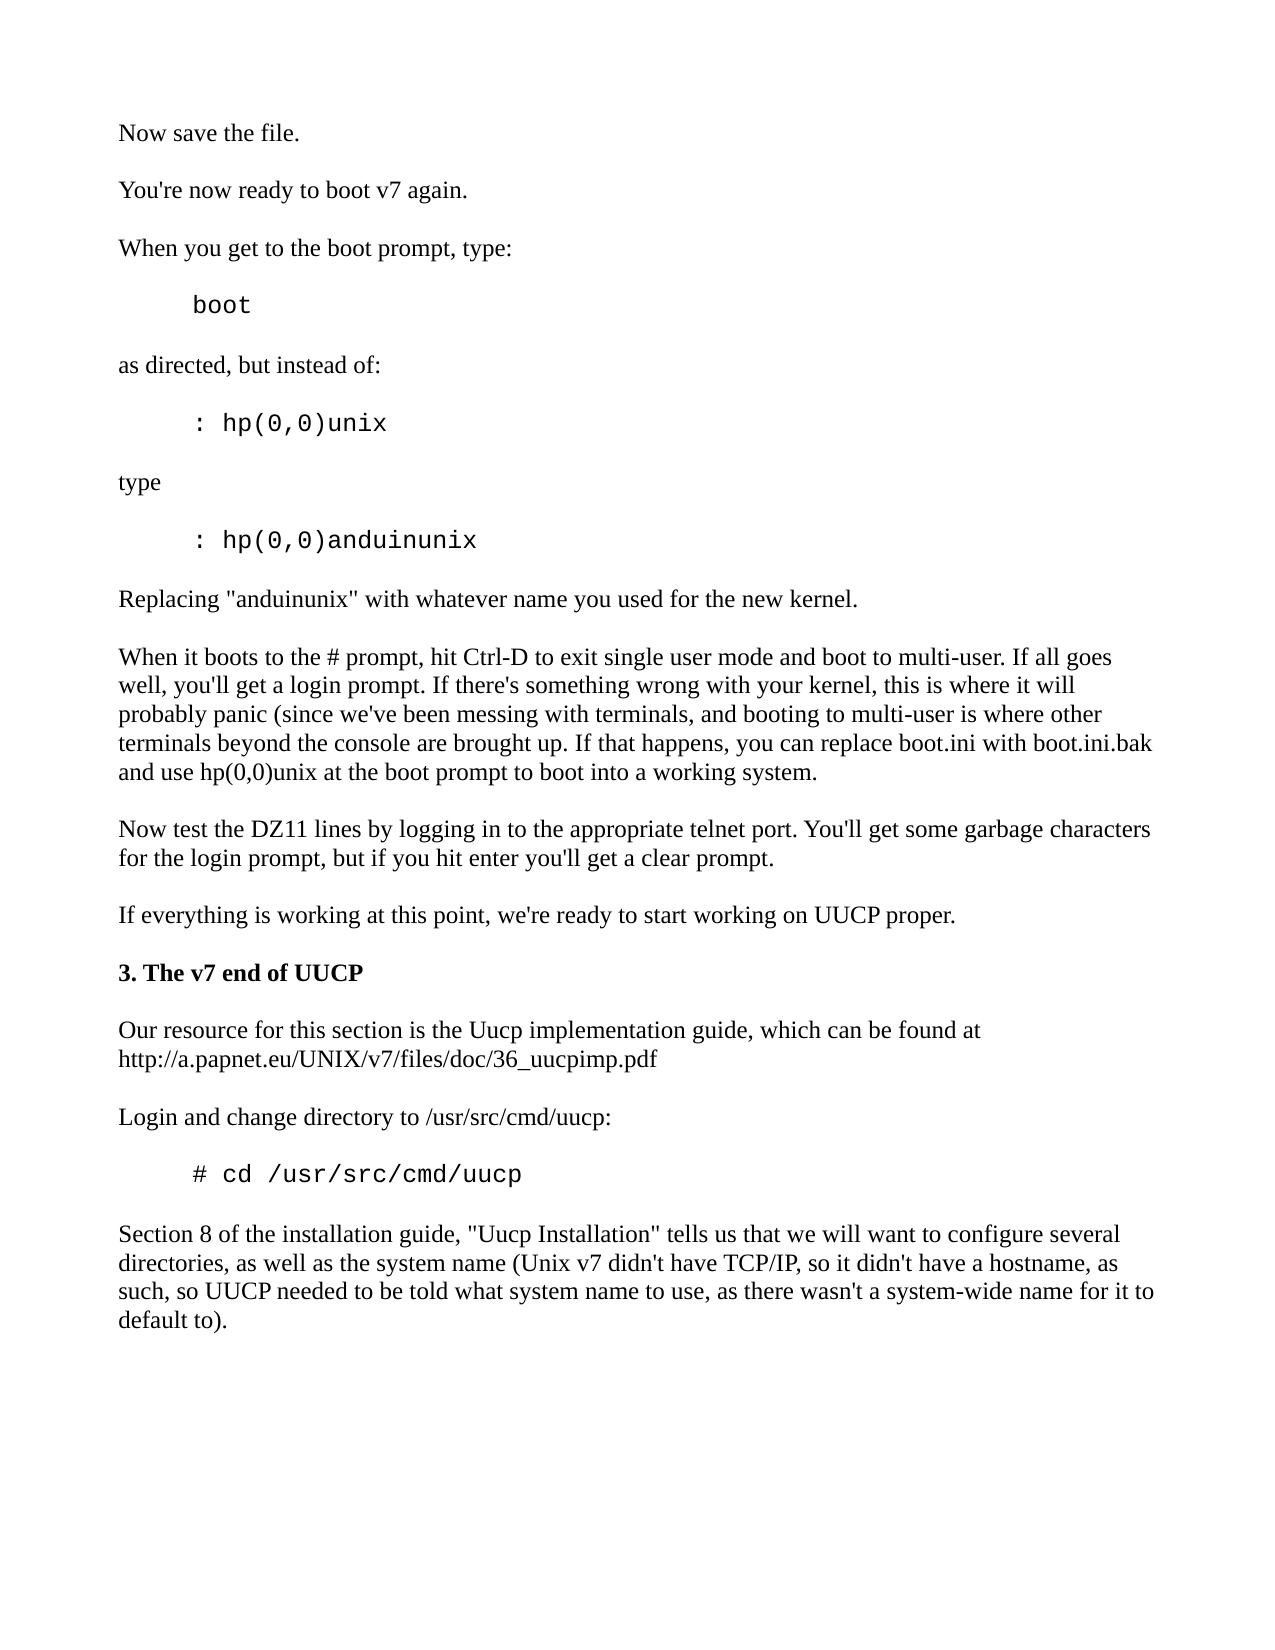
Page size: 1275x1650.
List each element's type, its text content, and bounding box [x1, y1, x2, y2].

text Our resource for this section is the Uucp implementation guide, which can be found at http://a.papnet.eu/UNIX/v7/files/doc/36_uucpimp.pdf [118, 1016, 1157, 1073]
text Now save the file. [118, 118, 1157, 147]
text Now test the DZ11 lines by logging in to the appropriate telnet port. You'll get some garbage characters for the login prompt, but if you hit enter you'll get a clear prompt. [118, 814, 1157, 872]
text If everything is working at this point, we're ready to start working on UUCP proper. [118, 901, 1157, 929]
text Section 8 of the installation guide, "Uucp Installation" tells us that we will want to configure several directories, as well as the system name (Unix v7 didn't have TCP/IP, so it didn't have a hostname, as such, so UUCP needed to be told what system name to use, as there wasn't a system-wide name for it to default to). [118, 1219, 1157, 1334]
text boot [118, 291, 1157, 321]
text Replacing "anduinunix" with whatever name you used for the new kernel. [118, 584, 1157, 613]
text type [118, 467, 1157, 496]
text When you get to the boot prompt, type: [118, 233, 1157, 262]
text # cd /usr/src/cmd/uucp [118, 1159, 1157, 1190]
text : hp(0,0)unix [118, 408, 1157, 438]
text You're now ready to boot v7 again. [118, 176, 1157, 204]
text as directed, but instead of: [118, 350, 1157, 379]
text Login and change directory to /usr/src/cmd/uucp: [118, 1102, 1157, 1131]
text : hp(0,0)anduinunix [118, 525, 1157, 556]
text and use hp(0,0)unix at the boot prompt to boot into a working system. [118, 757, 1157, 786]
text 3. The v7 end of UUCP [118, 958, 1157, 987]
text When it boots to the # prompt, hit Ctrl-D to exit single user mode and boot to multi-user. If all goes well, you'll get a login prompt. If there's something wrong with your kernel, this is where it will probably panic (since we've been messing with terminals, and booting to multi-user is where other terminals beyond the console are brought up. If that happens, you can replace boot.ini with boot.ini.bak [118, 642, 1157, 757]
